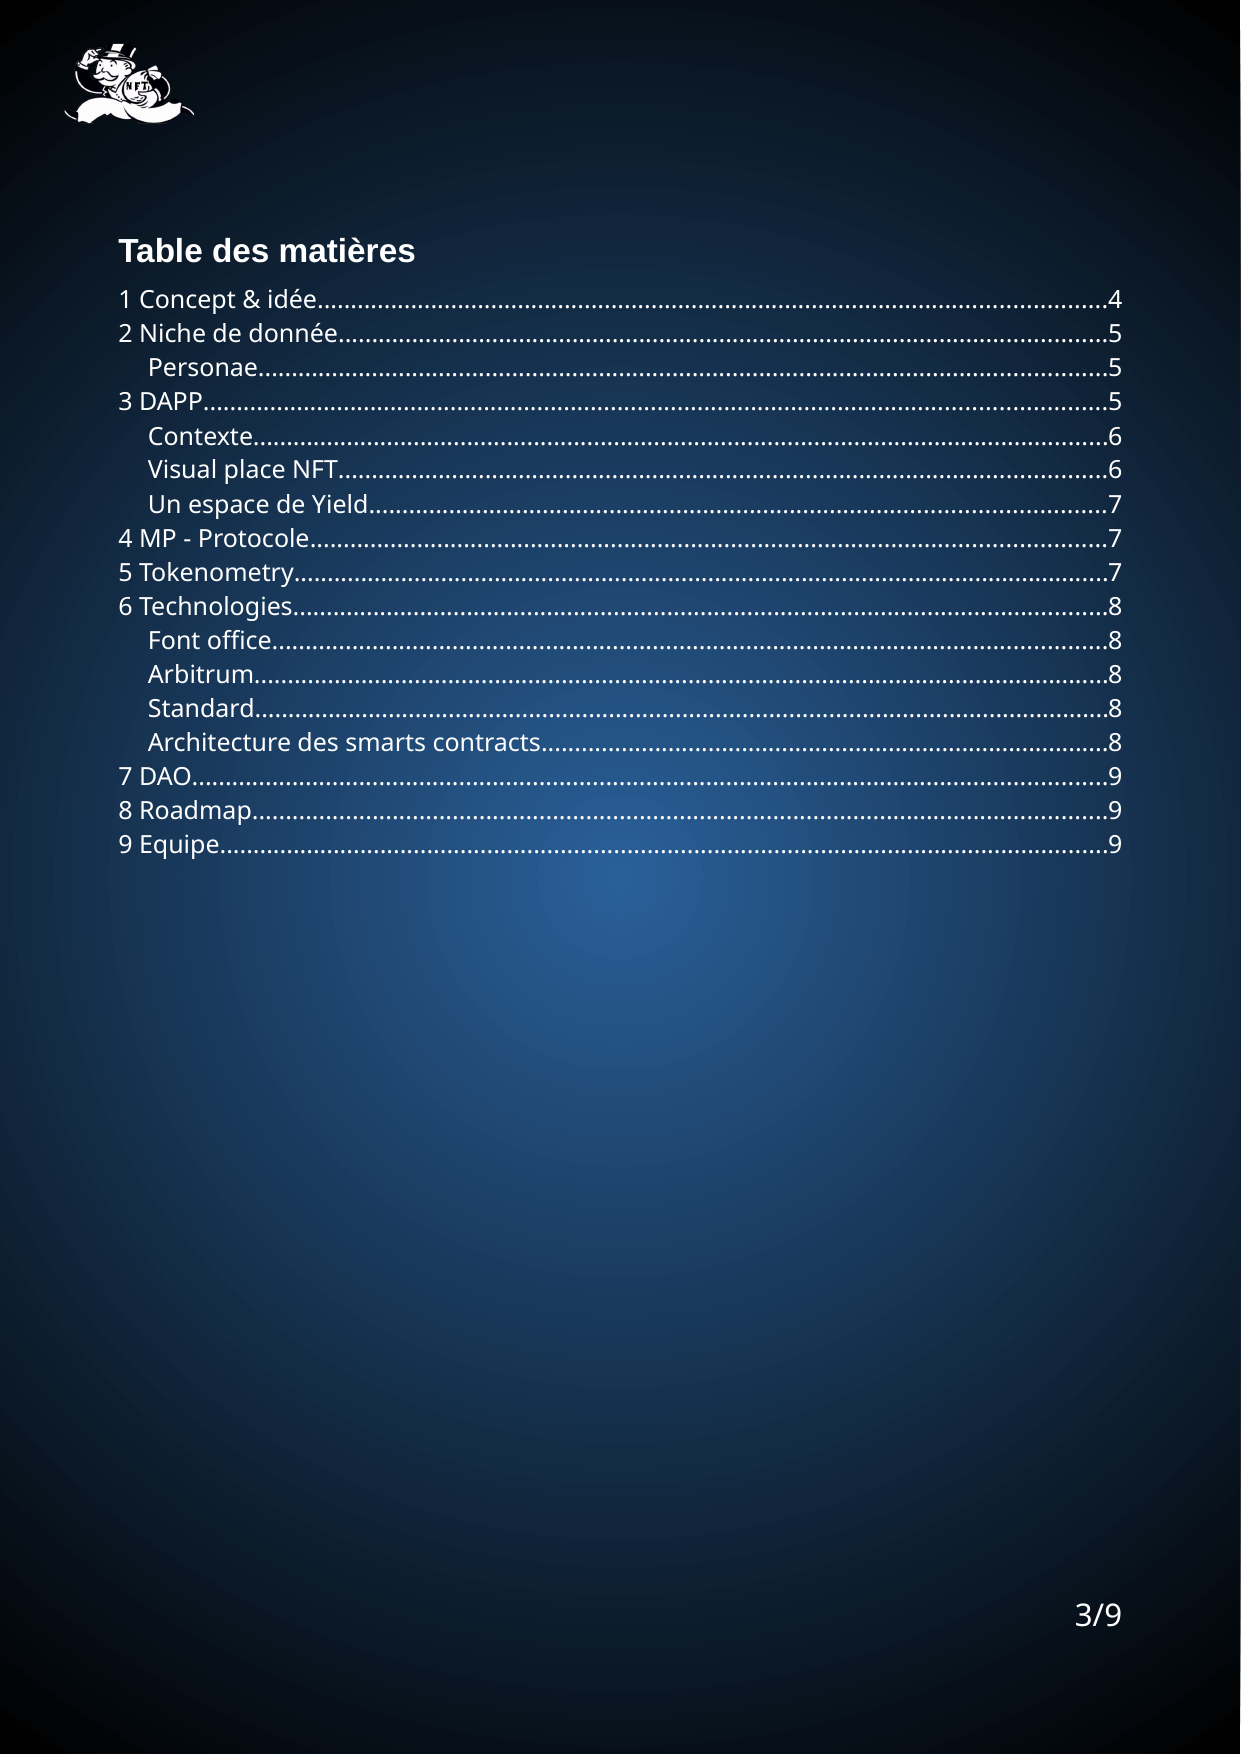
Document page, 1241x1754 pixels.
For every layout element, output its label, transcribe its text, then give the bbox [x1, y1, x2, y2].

text 9 Equipe 9 [118, 827, 1122, 861]
text 5 Tokenometry 7 [118, 554, 1122, 588]
text Contexte 6 [148, 418, 1122, 452]
text Standard 8 [148, 691, 1122, 725]
text 6 Technologies 8 [118, 588, 1122, 622]
subtitle Table des matières [118, 231, 1122, 269]
text Visual place NFT 6 [148, 452, 1122, 486]
picture [53, 34, 202, 125]
text Architecture des smarts contracts 8 [148, 725, 1122, 759]
text 2 Niche de donnée 5 [118, 316, 1122, 350]
text 7 DAO 9 [118, 759, 1122, 793]
text 1 Concept & idée 4 [118, 282, 1122, 316]
text Arbitrum 8 [148, 657, 1122, 691]
text Un espace de Yield 7 [148, 486, 1122, 520]
text 4 MP - Protocole 7 [118, 520, 1122, 554]
text Font office 8 [148, 622, 1122, 657]
text Personae 5 [148, 350, 1122, 384]
text 3 DAPP 5 [118, 384, 1122, 418]
text 8 Roadmap 9 [118, 793, 1122, 827]
